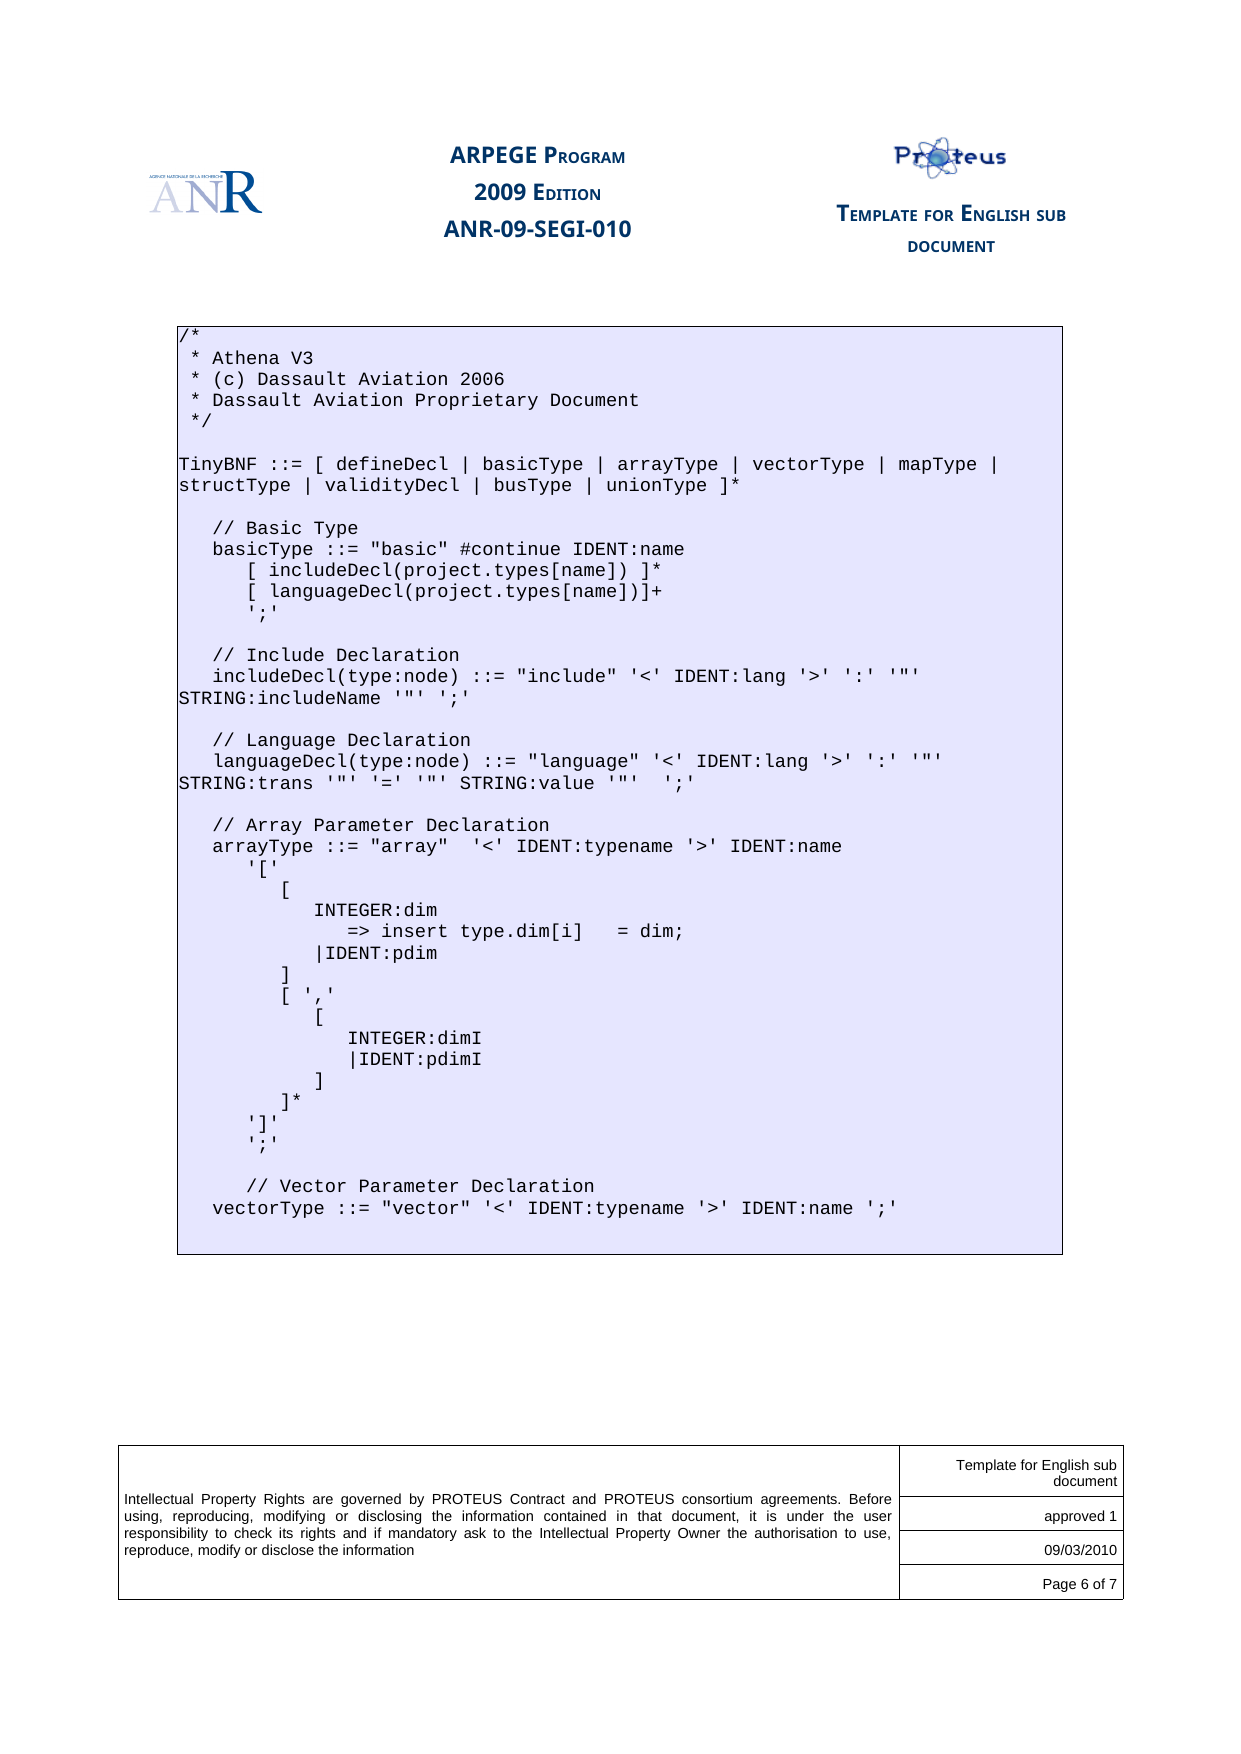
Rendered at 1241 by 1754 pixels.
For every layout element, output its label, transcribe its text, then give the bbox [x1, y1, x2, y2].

text includeDecl(type:node) ::= "include" '<' IDENT:lang '>' ':' '"' STRING:includeName '"' ';' [178, 667, 1062, 710]
text ] [178, 965, 1062, 986]
text [ languageDecl(project.types[name])]+ [178, 582, 1062, 603]
text ';' [178, 603, 1062, 625]
text [ ',' [178, 986, 1062, 1007]
text ] [178, 1071, 1062, 1092]
text * Dassault Aviation Proprietary Document [178, 391, 1062, 412]
text ';' [178, 1135, 1062, 1156]
text |IDENT:pdim [178, 943, 1062, 965]
text [ [178, 880, 1062, 901]
text ]* [178, 1092, 1062, 1113]
text arrayType ::= "array" '<' IDENT:typename '>' IDENT:name [178, 837, 1062, 858]
text |IDENT:pdimI [178, 1050, 1062, 1071]
text */ [178, 412, 1062, 433]
text languageDecl(type:node) ::= "language" '<' IDENT:lang '>' ':' '"' STRING:trans '"' '=' '"' STRING:value '"' ';' [178, 752, 1062, 795]
text => insert type.dim[i] = dim; [178, 922, 1062, 943]
text '[' [178, 858, 1062, 880]
text [ includeDecl(project.types[name]) ]* [178, 561, 1062, 582]
text * (c) Dassault Aviation 2006 [178, 370, 1062, 391]
text // Basic Type [178, 518, 1062, 540]
text /* [178, 327, 1062, 348]
text // Language Declaration [178, 731, 1062, 752]
text * Athena V3 [178, 348, 1062, 370]
text INTEGER:dim [178, 901, 1062, 922]
text [ [178, 1007, 1062, 1028]
text // Array Parameter Declaration [178, 816, 1062, 837]
text basicType ::= "basic" #continue IDENT:name [178, 540, 1062, 561]
text INTEGER:dimI [178, 1028, 1062, 1050]
picture [886, 133, 1016, 182]
text // Vector Parameter Declaration [178, 1177, 1062, 1198]
text // Include Declaration [178, 646, 1062, 667]
text TinyBNF ::= [ defineDecl | basicType | arrayType | vectorType | mapType | structType | validityDecl | busType | unionType ]* [178, 455, 1062, 497]
text ']' [178, 1113, 1062, 1135]
text vectorType ::= "vector" '<' IDENT:typename '>' IDENT:name ';' [178, 1198, 1062, 1220]
